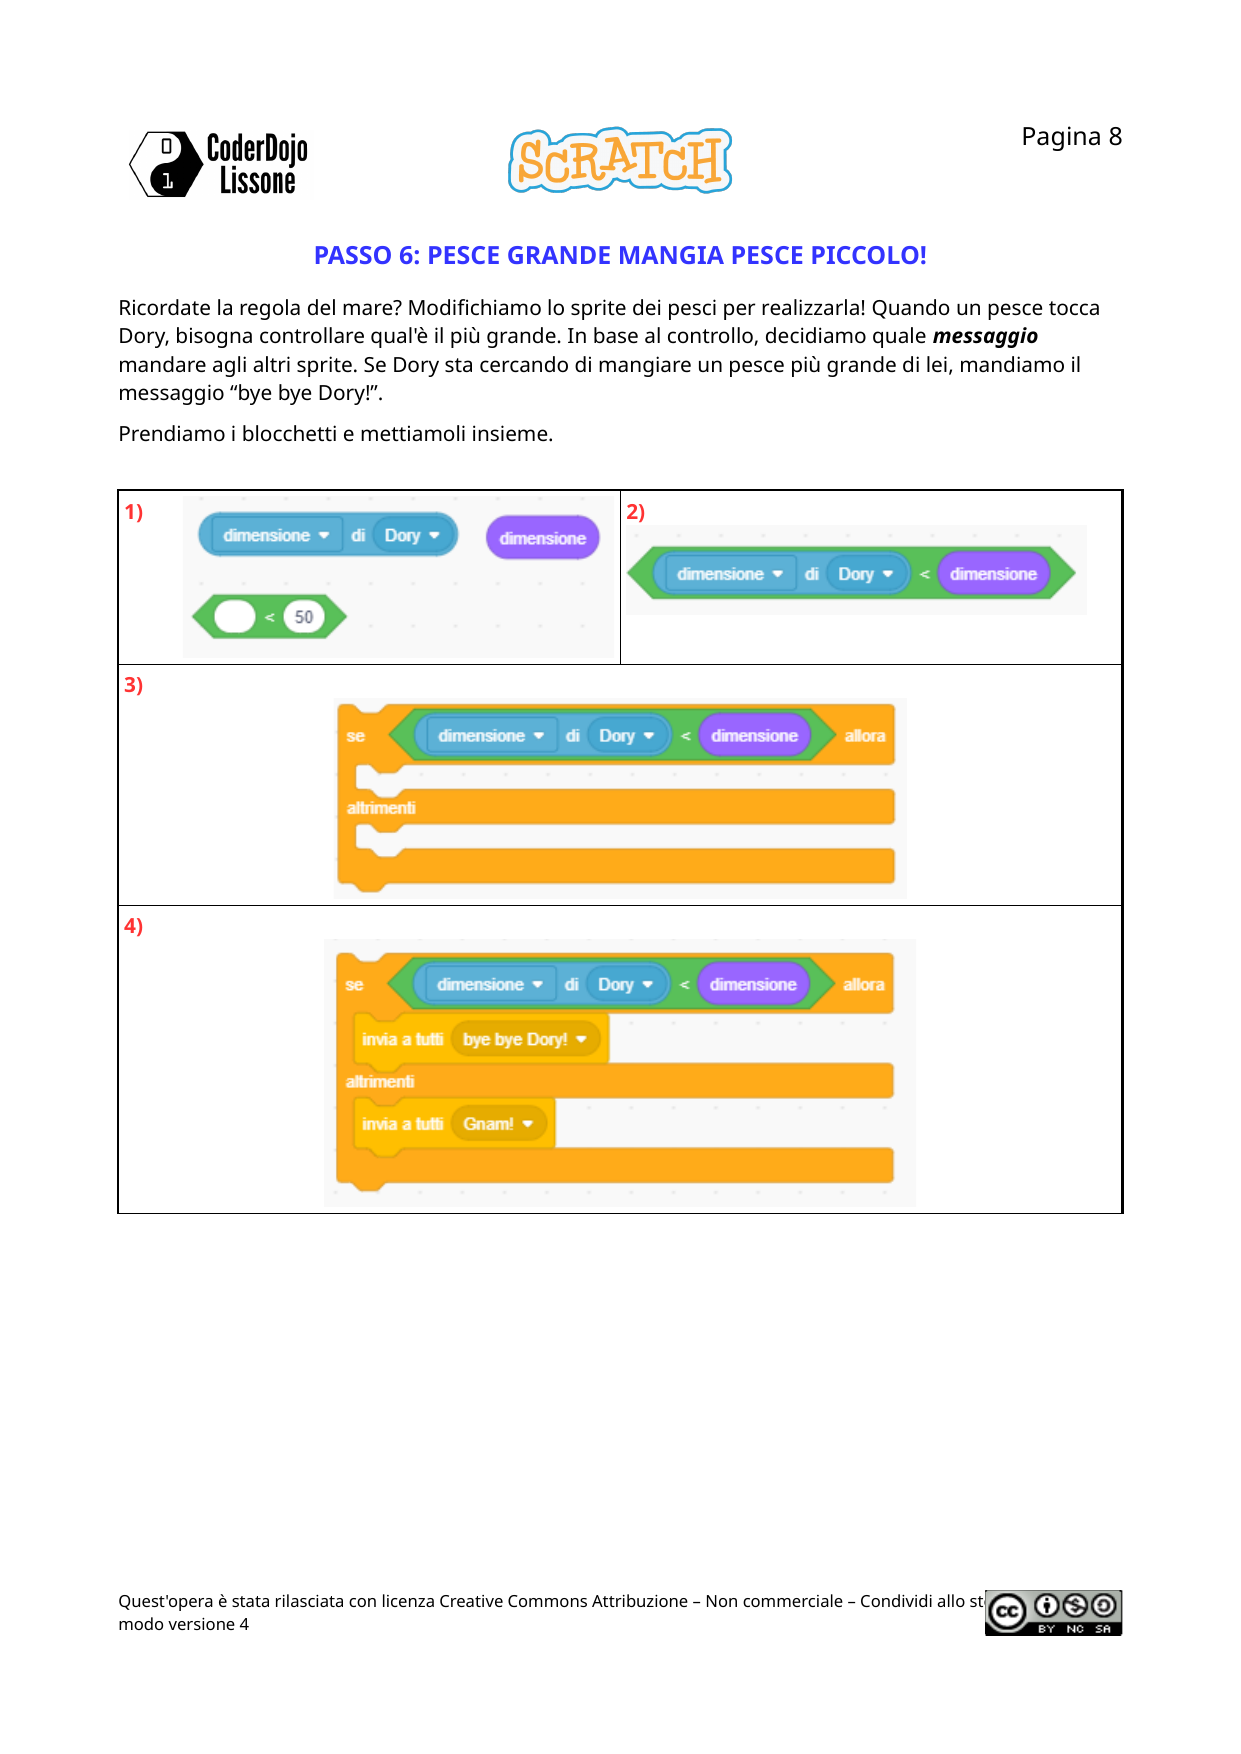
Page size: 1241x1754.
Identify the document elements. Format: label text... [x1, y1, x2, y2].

picture [985, 1590, 1123, 1636]
table_header 1) [119, 491, 620, 663]
table_cell 3) [119, 665, 1121, 904]
picture [507, 126, 733, 195]
picture [333, 698, 907, 899]
text Ricordate la regola del mare? Modifichiamo lo sprite dei pesci per realizzarla! Quando un pesce tocca Dory, bisogna controllare qual'è il più grande. In base al controllo, decidiamo quale messaggio mandare agli altri sprite. Se Dory sta cercando di mangiare un pesce più grande di lei, mandiamo il messaggio “bye bye Dory!”. [118, 293, 1122, 407]
table_cell 4) [119, 906, 1121, 1213]
table_header 2) [621, 491, 1121, 663]
picture [128, 130, 314, 200]
picture [324, 939, 917, 1207]
picture [626, 525, 1087, 615]
text Prendiamo i blocchetti e mettiamoli insieme. [118, 419, 1122, 448]
text PASSO 6: PESCE GRANDE MANGIA PESCE PICCOLO! [118, 238, 1122, 272]
picture [182, 496, 615, 658]
